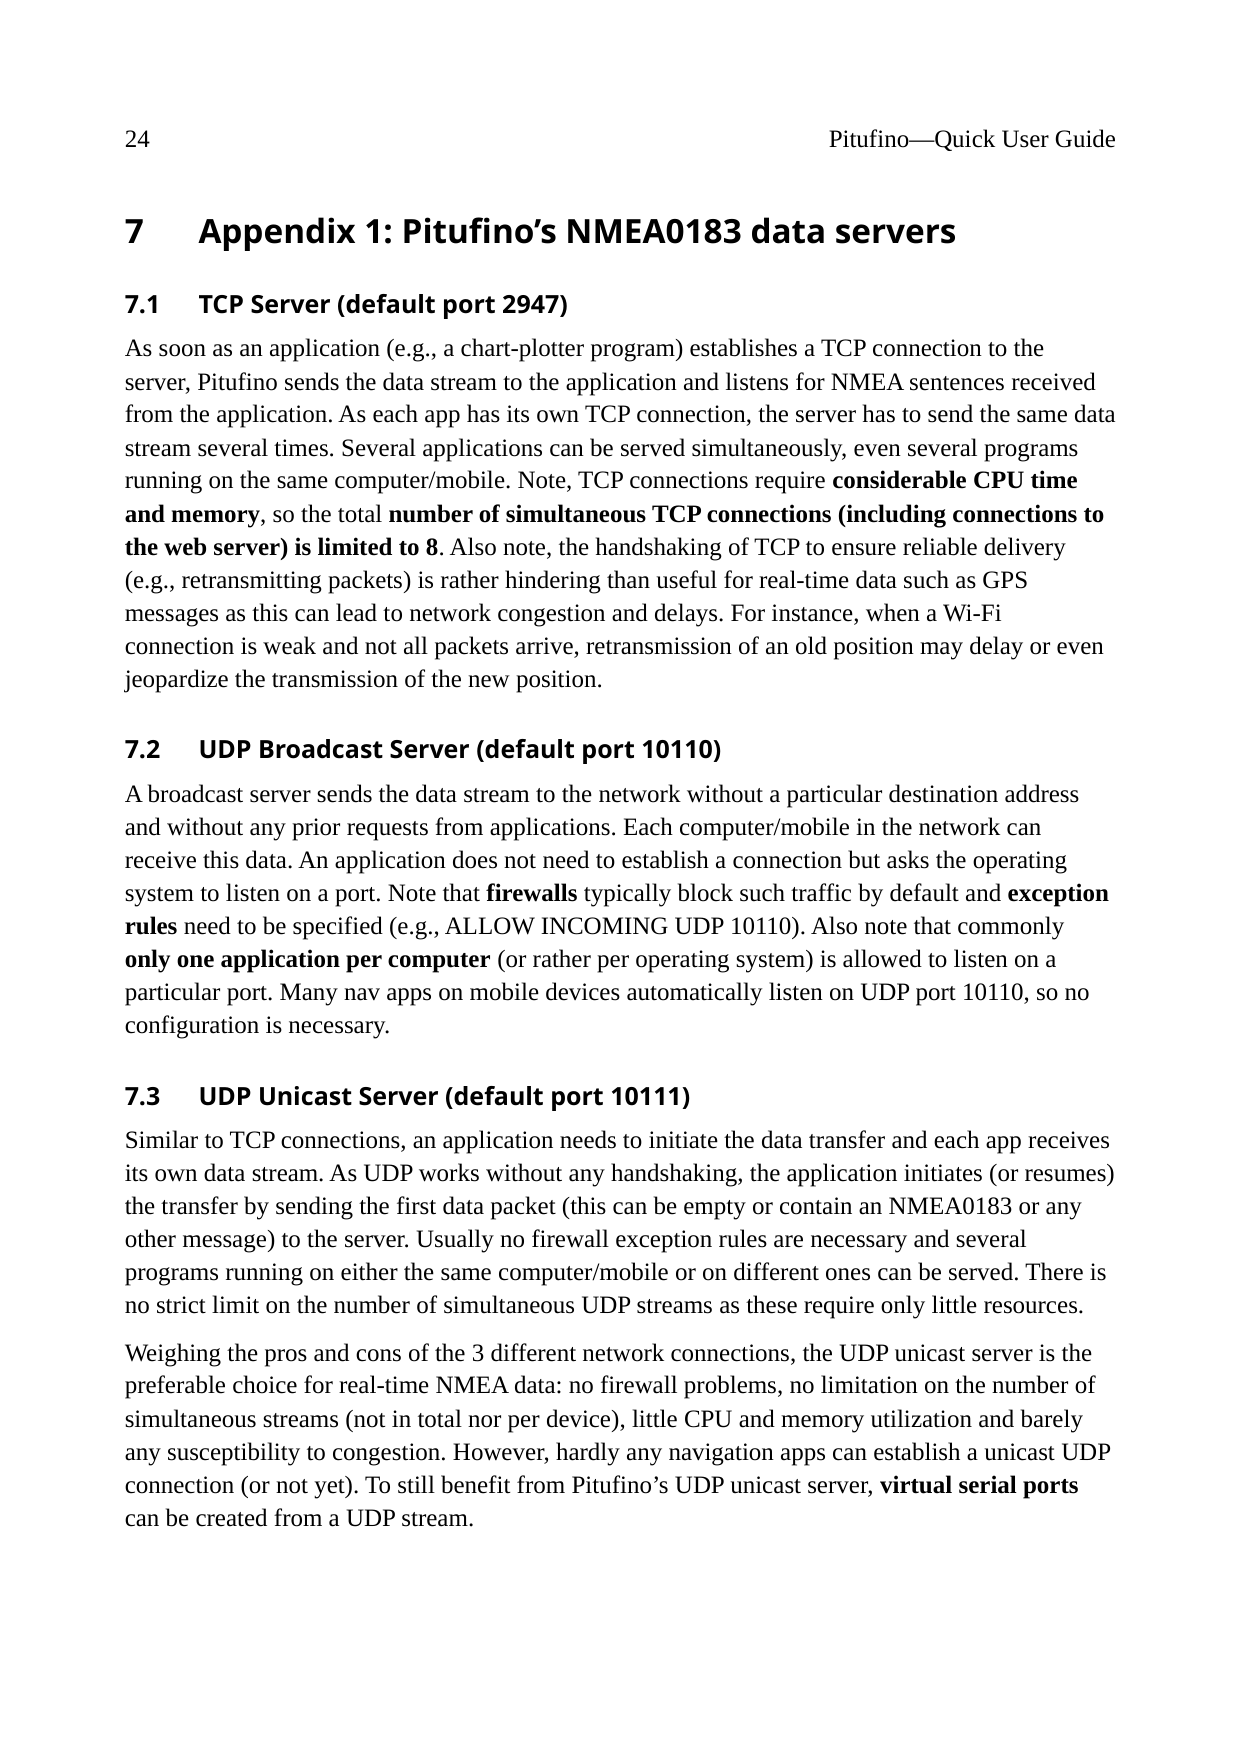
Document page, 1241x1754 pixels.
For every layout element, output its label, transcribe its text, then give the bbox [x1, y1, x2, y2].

subtitle Appendix 1: Pitufino’s NMEA0183 data servers [124, 208, 1116, 254]
text As soon as an application (e.g., a chart-plotter program) establishes a TCP connection to the server, Pitufino sends the data stream to the application and listens for NMEA sentences received from the application. As each app has its own TCP connection, the server has to send the same data stream several times. Several applications can be served simultaneously, even several programs running on the same computer/mobile. Note, TCP connections require considerable CPU time and memory, so the total number of simultaneous TCP connections (including connections to the web server) is limited to 8. Also note, the handshaking of TCP to ensure reliable delivery (e.g., retransmitting packets) is rather hindering than useful for real-time data such as GPS messages as this can lead to network congestion and delays. For instance, when a Wi-Fi connection is weak and not all packets arrive, retransmission of an old position may delay or even jeopardize the transmission of the new position. [124, 333, 1116, 692]
subtitle TCP Server (default port 2947) [124, 287, 1116, 321]
text Weighing the pros and cons of the 3 different network connections, the UDP unicast server is the preferable choice for real-time NMEA data: no firewall problems, no limitation on the number of simultaneous streams (not in total nor per device), little CPU and memory utilization and barely any susceptibility to congestion. However, hardly any navigation apps can establish a unicast UDP connection (or not yet). To still benefit from Pitufino’s UDP unicast server, virtual serial ports can be created from a UDP stream. [124, 1338, 1116, 1531]
subtitle UDP Broadcast Server (default port 10110) [124, 732, 1116, 766]
text Similar to TCP connections, an application needs to initiate the data transfer and each app receives its own data stream. As UDP works without any handshaking, the application initiates (or resumes) the transfer by sending the first data packet (this can be empty or contain an NMEA0183 or any other message) to the server. Usually no firewall exception rules are necessary and several programs running on either the same computer/mobile or on different ones can be served. There is no strict limit on the number of simultaneous UDP streams as these require only little resources. [124, 1125, 1116, 1319]
text A broadcast server sends the data stream to the network without a particular destination address and without any prior requests from applications. Each computer/mobile in the network can receive this data. An application does not need to establish a connection but asks the operating system to listen on a port. Note that firewalls typically block such traffic by default and exception rules need to be specified (e.g., ALLOW INCOMING UDP 10110). Also note that commonly only one application per computer (or rather per operating system) is allowed to listen on a particular port. Many nav apps on mobile devices automatically listen on UDP port 10110, so no configuration is necessary. [124, 779, 1116, 1039]
subtitle UDP Unicast Server (default port 10111) [124, 1078, 1116, 1112]
